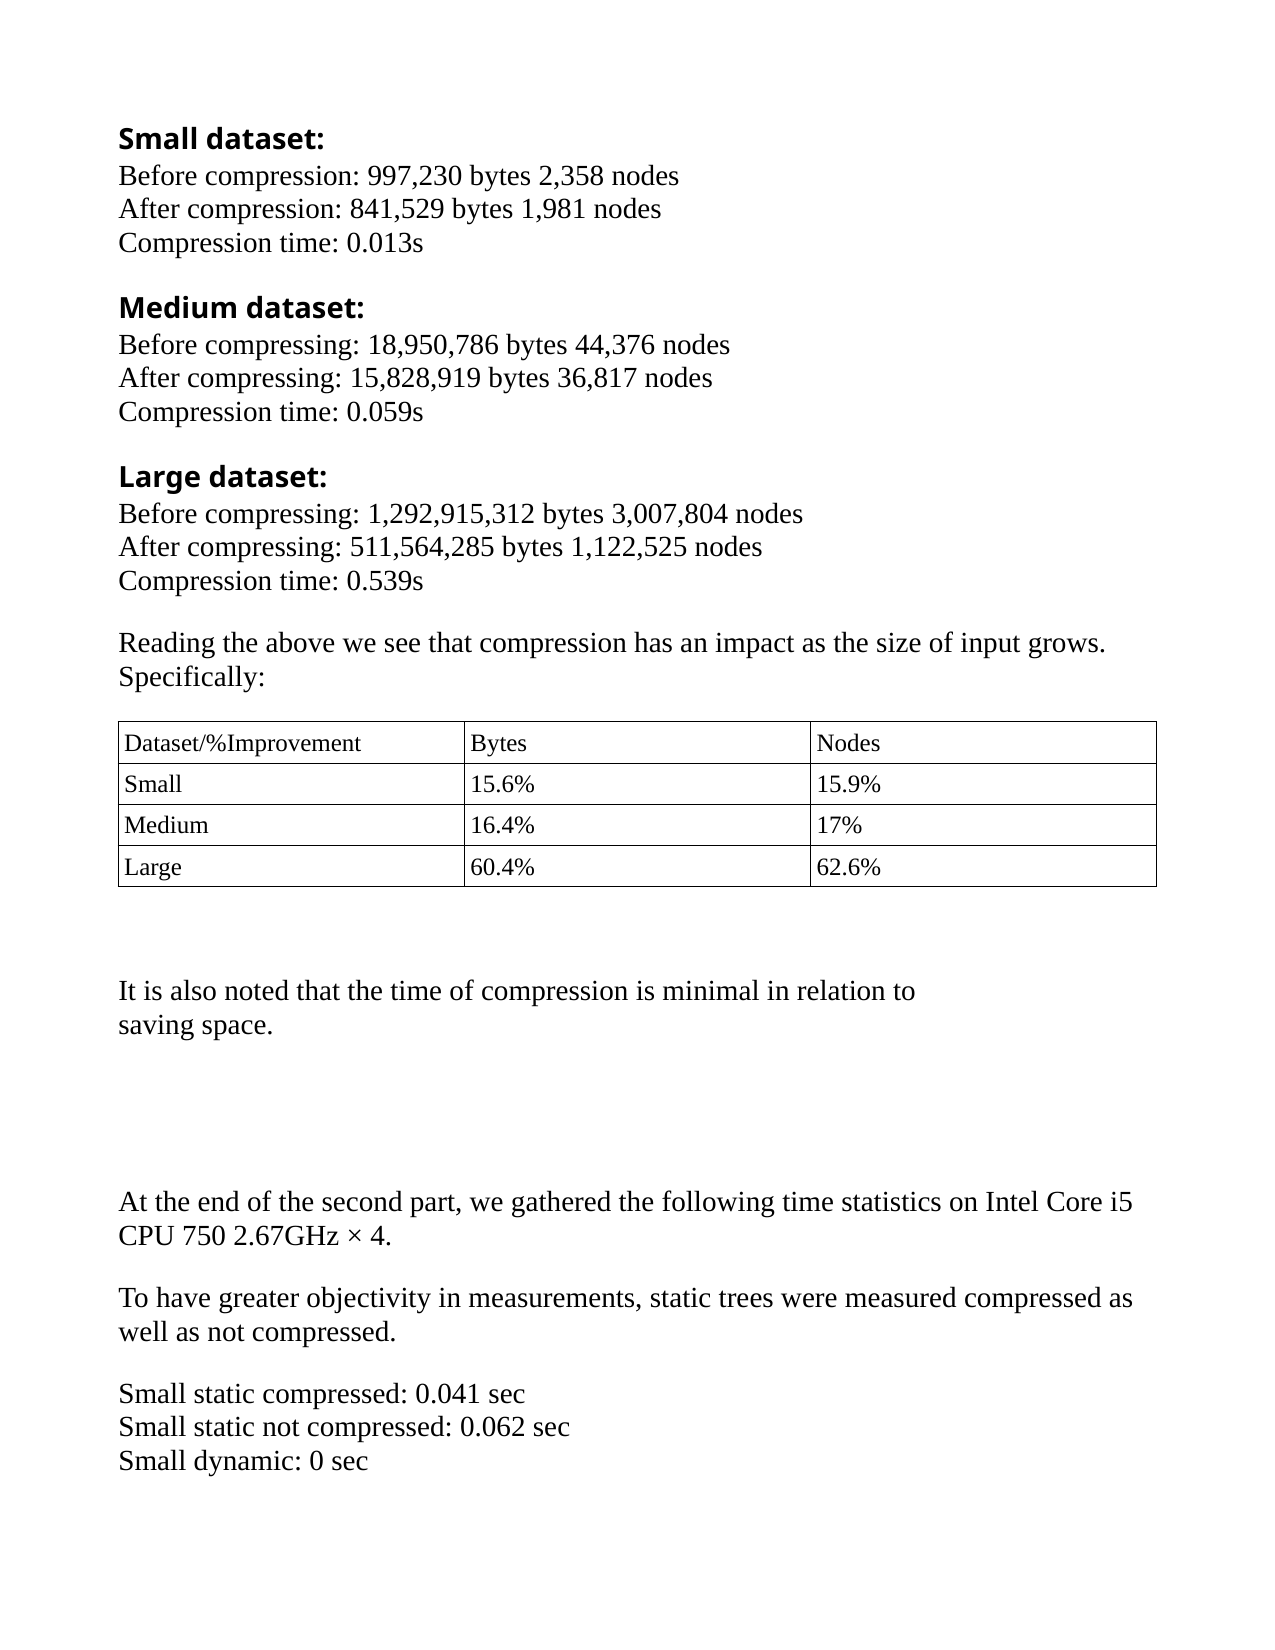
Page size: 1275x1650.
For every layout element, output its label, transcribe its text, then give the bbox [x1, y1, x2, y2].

table_cell 15.9% [811, 764, 1156, 804]
text Large dataset: [118, 456, 1157, 496]
text Small dataset: [118, 118, 1157, 158]
text Before compressing: 18,950,786 bytes 44,376 nodes [118, 327, 1157, 360]
table_header Nodes [811, 722, 1156, 762]
text After compressing: 15,828,919 bytes 36,817 nodes [118, 360, 1157, 394]
text Small dynamic: 0 sec [118, 1443, 1157, 1477]
text It is also noted that the time of compression is minimal in relation to [118, 973, 1157, 1007]
table_header Bytes [465, 722, 810, 762]
text Compression time: 0.013s [118, 225, 1157, 258]
text After compressing: 511,564,285 bytes 1,122,525 nodes [118, 529, 1157, 563]
table_cell 16.4% [465, 805, 810, 845]
text After compression: 841,529 bytes 1,981 nodes [118, 191, 1157, 225]
text Medium dataset: [118, 287, 1157, 327]
text At the end of the second part, we gathered the following time statistics on Intel Core i5 CPU 750 2.67GHz × 4. [118, 1184, 1157, 1251]
text Small static compressed: 0.041 sec [118, 1376, 1157, 1409]
table_cell 15.6% [465, 764, 810, 804]
text Before compression: 997,230 bytes 2,358 nodes [118, 158, 1157, 191]
table_cell Large [119, 846, 464, 886]
text Compression time: 0.059s [118, 394, 1157, 427]
table_cell Small [119, 764, 464, 804]
text To have greater objectivity in measurements, static trees were measured compressed as well as not compressed. [118, 1280, 1157, 1347]
table_cell 62.6% [811, 846, 1156, 886]
text Reading the above we see that compression has an impact as the size of input grows. Specifically: [118, 625, 1157, 692]
table_cell 17% [811, 805, 1156, 845]
text saving space. [118, 1007, 1157, 1041]
text Small static not compressed: 0.062 sec [118, 1409, 1157, 1443]
table_header Dataset/%Improvement [119, 722, 464, 762]
table_cell Medium [119, 805, 464, 845]
table_cell 60.4% [465, 846, 810, 886]
text Before compressing: 1,292,915,312 bytes 3,007,804 nodes [118, 496, 1157, 529]
text Compression time: 0.539s [118, 563, 1157, 597]
